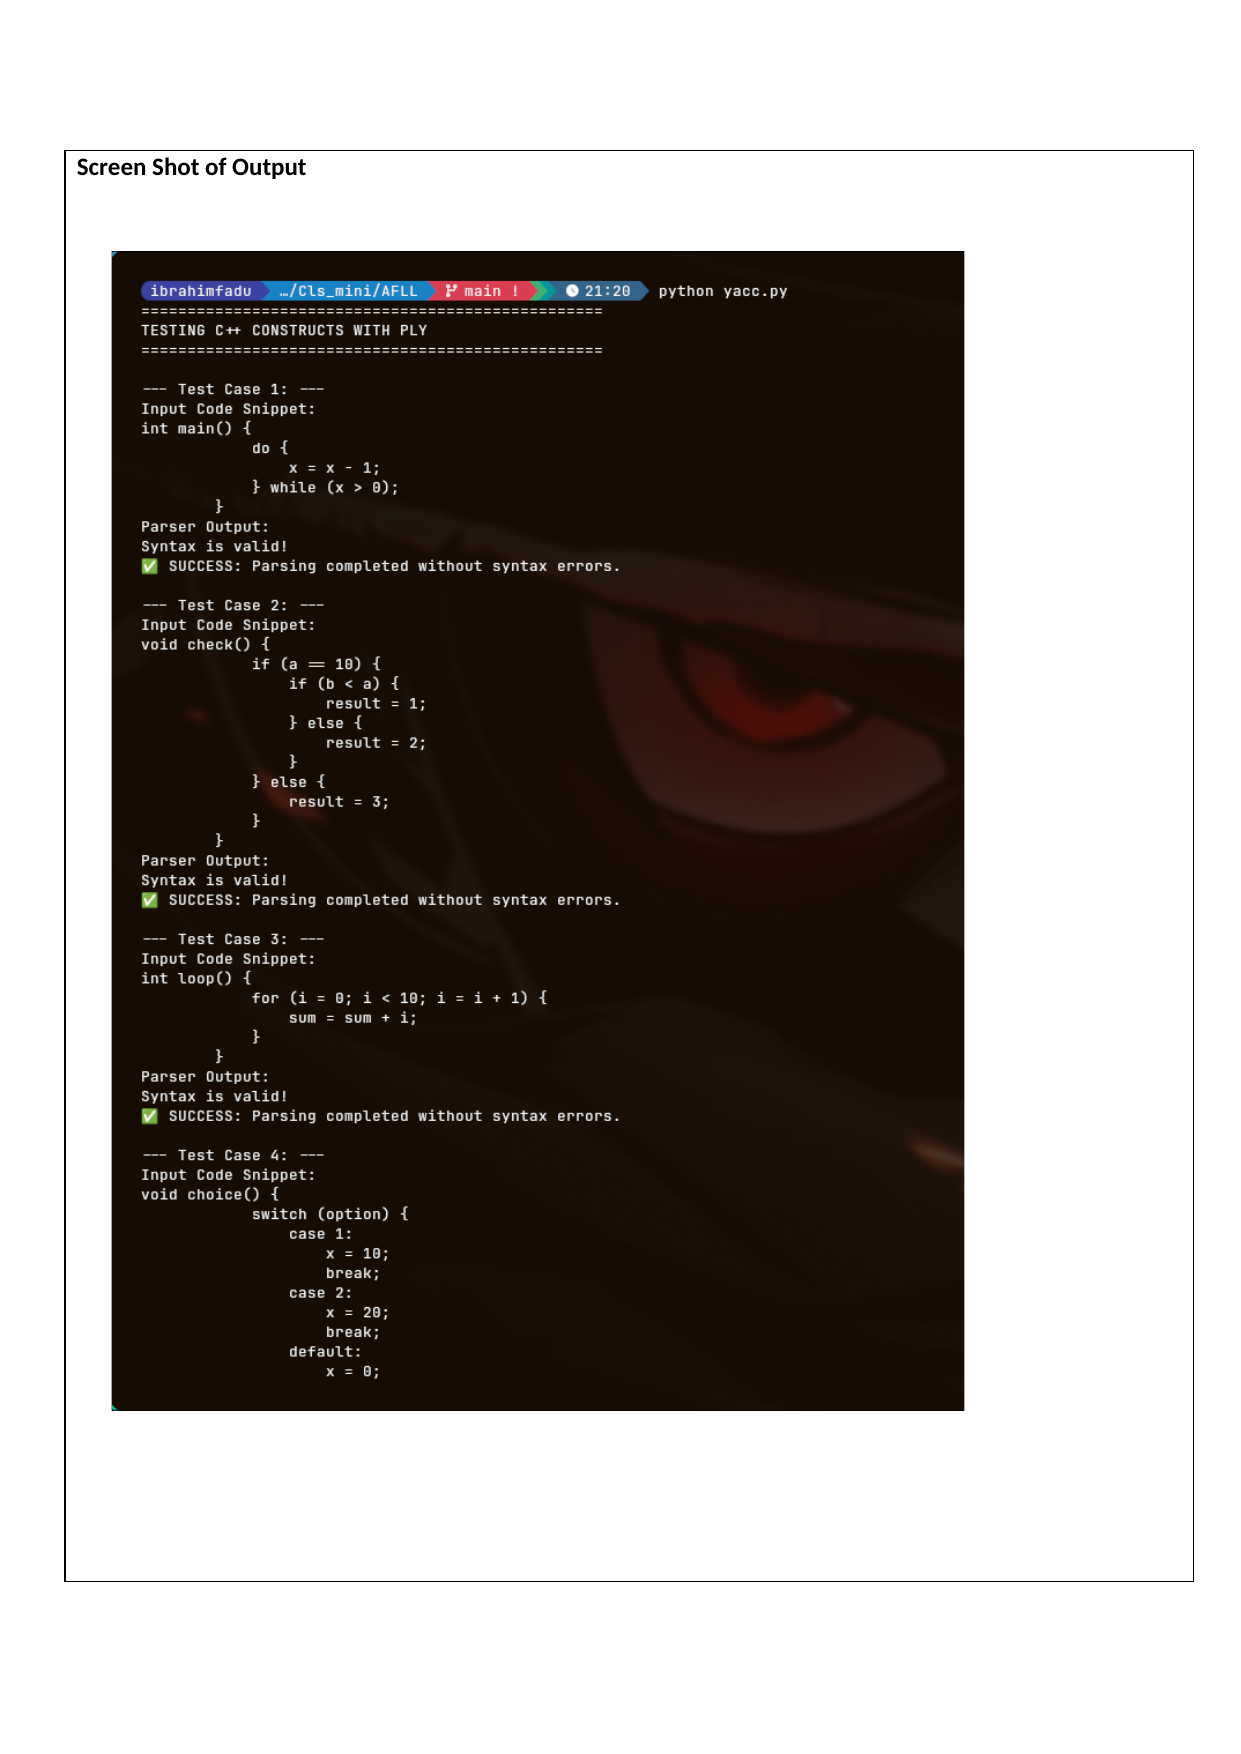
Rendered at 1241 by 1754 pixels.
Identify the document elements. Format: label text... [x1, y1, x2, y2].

table_cell Screen Shot of Output [66, 151, 1193, 1581]
